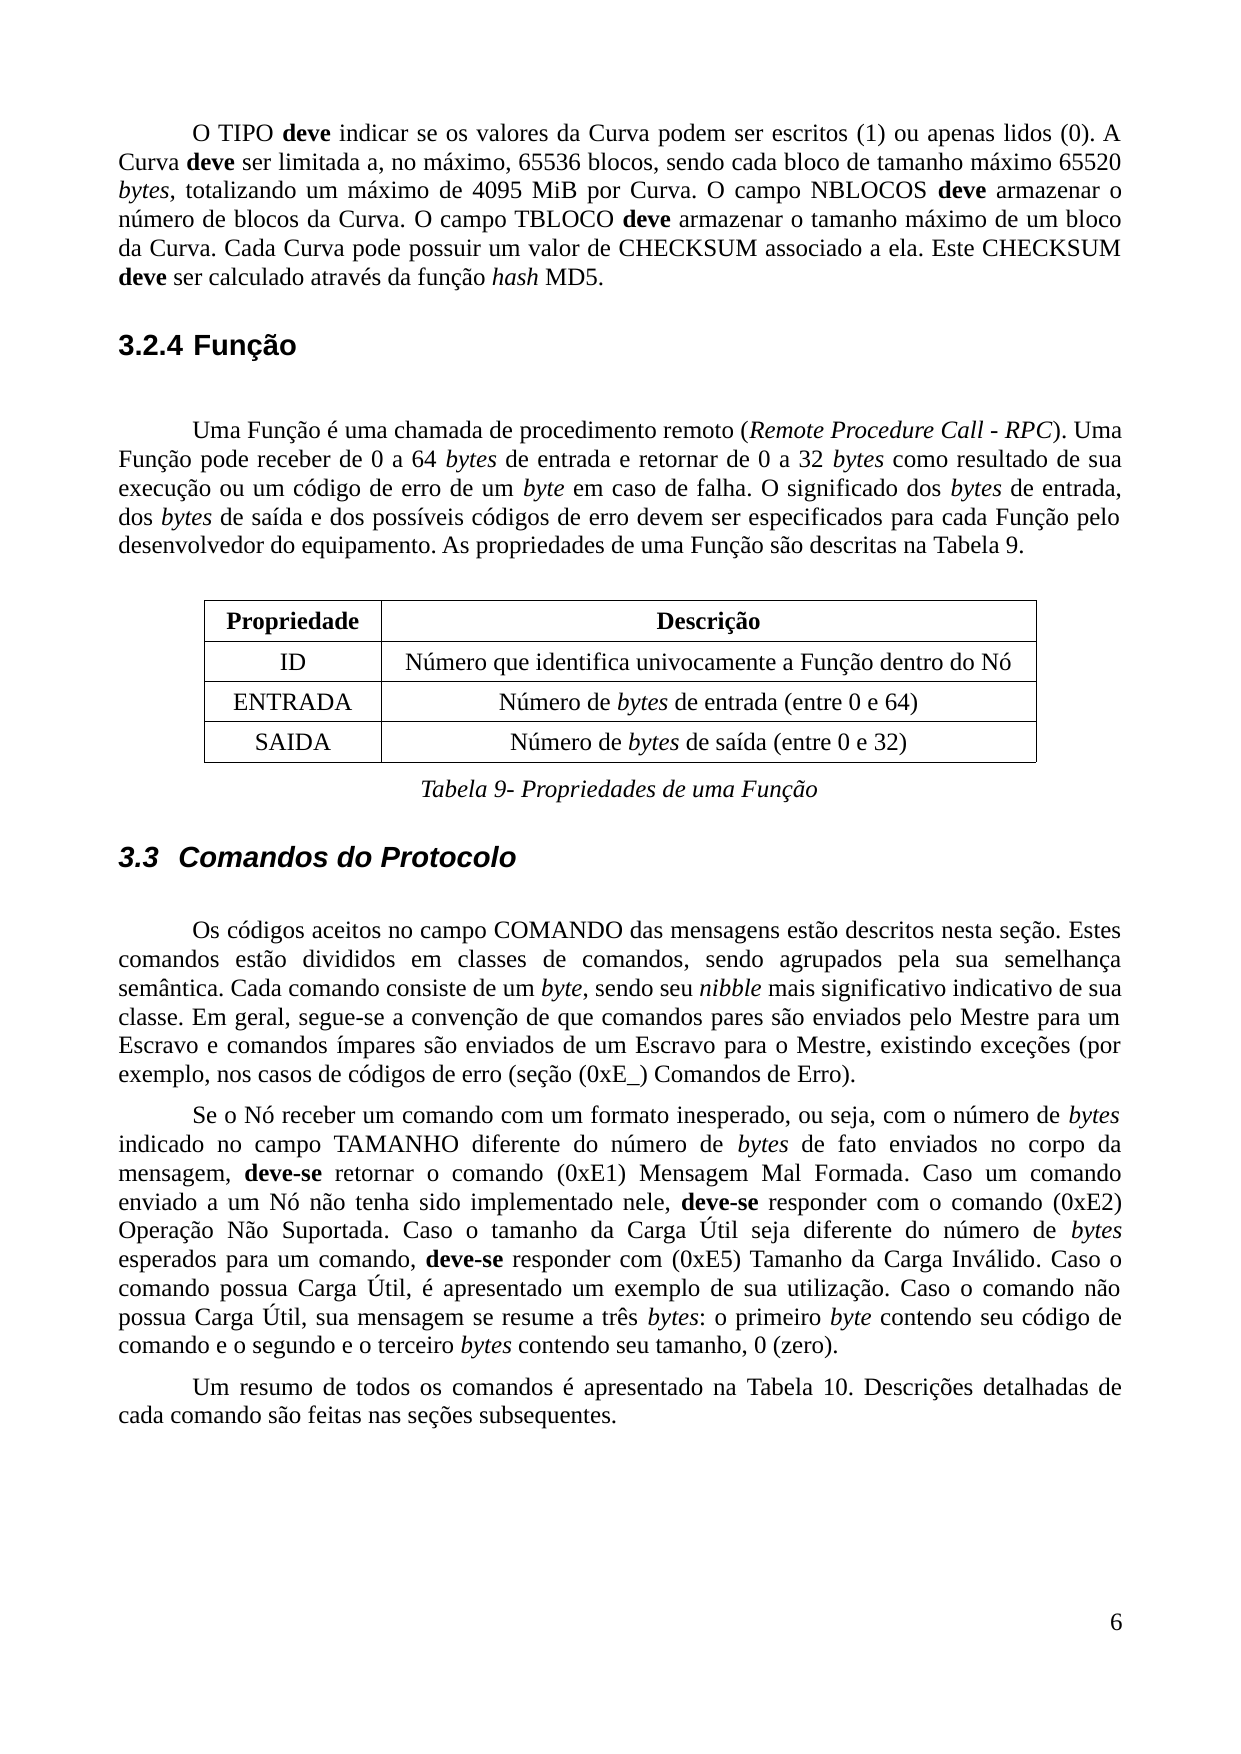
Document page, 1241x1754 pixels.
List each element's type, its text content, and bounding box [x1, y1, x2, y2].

table_cell ENTRADA [205, 682, 381, 721]
table_cell Número que identifica univocamente a Função dentro do Nó [382, 642, 1036, 681]
table_cell ID [205, 642, 381, 681]
table_header Descrição [382, 601, 1036, 641]
table_cell Número de bytes de saída (entre 0 e 32) [382, 722, 1036, 762]
text Uma Função é uma chamada de procedimento remoto (Remote Procedure Call - RPC). Uma Função pode receber de 0 a 64 bytes de entrada e retornar de 0 a 32 bytes como resultado de sua execução ou um código de erro de um byte em caso de falha. O significado dos bytes de entrada, dos bytes de saída e dos possíveis códigos de erro devem ser especificados para cada Função pelo desenvolvedor do equipamento. As propriedades de uma Função são descritas na Tabela 9. [118, 415, 1122, 559]
text Um resumo de todos os comandos é apresentado na Tabela 10. Descrições detalhadas de cada comando são feitas nas seções subsequentes. [118, 1372, 1122, 1429]
text Se o Nó receber um comando com um formato inesperado, ou seja, com o número de bytes indicado no campo TAMANHO diferente do número de bytes de fato enviados no corpo da mensagem, deve-se retornar o comando (0xE1) Mensagem Mal Formada. Caso um comando enviado a um Nó não tenha sido implementado nele, deve-se responder com o comando (0xE2) Operação Não Suportada. Caso o tamanho da Carga Útil seja diferente do número de bytes esperados para um comando, deve-se responder com (0xE5) Tamanho da Carga Inválido. Caso o comando possua Carga Útil, é apresentado um exemplo de sua utilização. Caso o comando não possua Carga Útil, sua mensagem se resume a três bytes: o primeiro byte contendo seu código de comando e o segundo e o terceiro bytes contendo seu tamanho, 0 (zero). [118, 1100, 1122, 1359]
text Tabela 9- Propriedades de uma Função [118, 774, 1122, 803]
text Os códigos aceitos no campo COMANDO das mensagens estão descritos nesta seção. Estes comandos estão divididos em classes de comandos, sendo agrupados pela sua semelhança semântica. Cada comando consiste de um byte, sendo seu nibble mais significativo indicativo de sua classe. Em geral, segue-se a convenção de que comandos pares são enviados pelo Mestre para um Escravo e comandos ímpares são enviados de um Escravo para o Mestre, existindo exceções (por exemplo, nos casos de códigos de erro (seção (0xE_) Comandos de Erro). [118, 915, 1122, 1088]
table_cell Número de bytes de entrada (entre 0 e 64) [382, 682, 1036, 721]
table_header Propriedade [205, 601, 381, 641]
table_cell SAIDA [205, 722, 381, 762]
subtitle Comandos do Protocolo [118, 841, 1122, 874]
subtitle Função [118, 328, 1122, 362]
text O TIPO deve indicar se os valores da Curva podem ser escritos (1) ou apenas lidos (0). A Curva deve ser limitada a, no máximo, 65536 blocos, sendo cada bloco de tamanho máximo 65520 bytes, totalizando um máximo de 4095 MiB por Curva. O campo NBLOCOS deve armazenar o número de blocos da Curva. O campo TBLOCO deve armazenar o tamanho máximo de um bloco da Curva. Cada Curva pode possuir um valor de CHECKSUM associado a ela. Este CHECKSUM deve ser calculado através da função hash MD5. [118, 118, 1122, 291]
